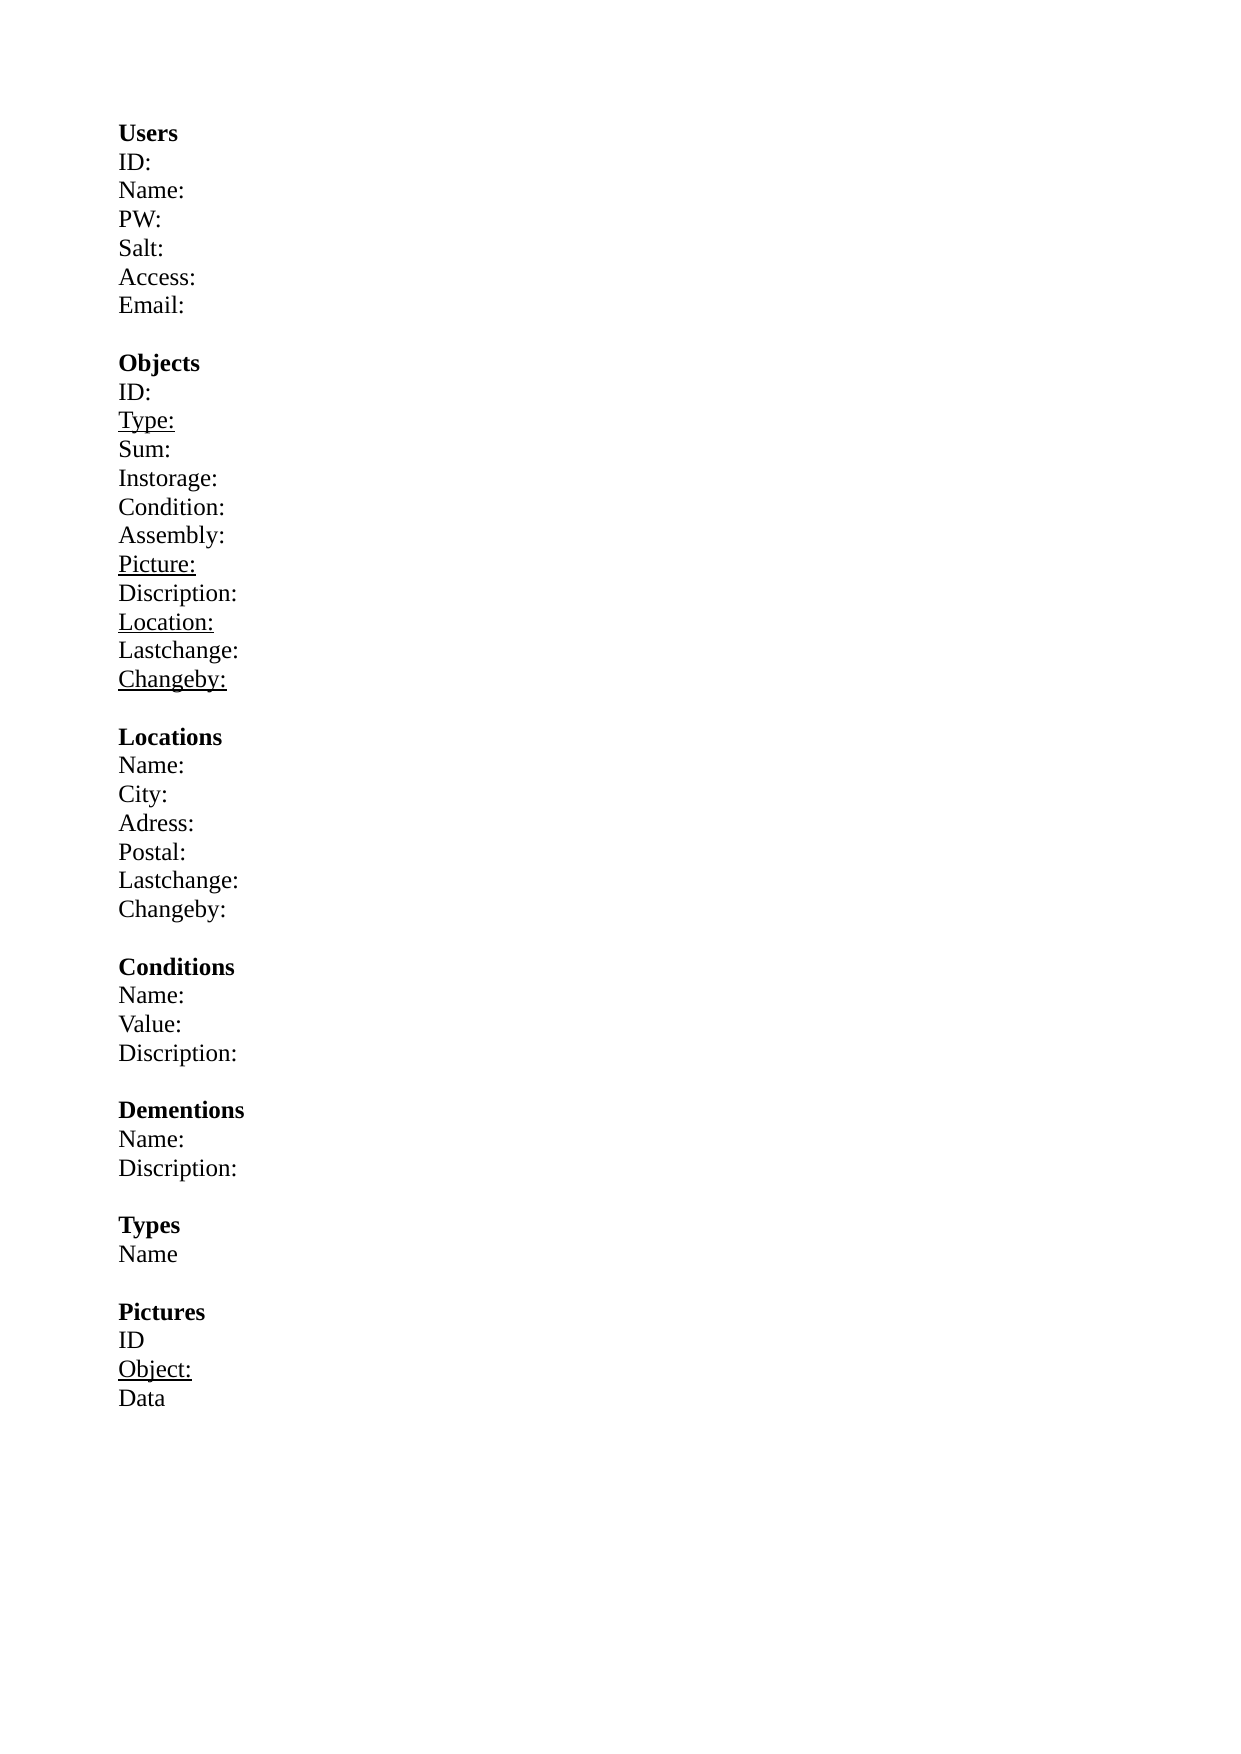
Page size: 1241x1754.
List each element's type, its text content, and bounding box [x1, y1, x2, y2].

text Discription: [118, 578, 1122, 607]
text Data [118, 1383, 1122, 1412]
text Location: [118, 607, 1122, 636]
text ID: [118, 377, 1122, 406]
text Name [118, 1239, 1122, 1268]
text PW: [118, 204, 1122, 233]
text Lastchange: [118, 636, 1122, 664]
text Discription: [118, 1038, 1122, 1067]
text Types [118, 1211, 1122, 1239]
text ID [118, 1326, 1122, 1354]
text Dementions [118, 1096, 1122, 1124]
text Name: [118, 1124, 1122, 1153]
text Salt: [118, 233, 1122, 262]
text City: [118, 779, 1122, 808]
text Name: [118, 176, 1122, 204]
text Condition: [118, 492, 1122, 521]
text Name: [118, 751, 1122, 779]
text Discription: [118, 1153, 1122, 1182]
text Value: [118, 1009, 1122, 1038]
text Type: [118, 406, 1122, 434]
text Access: [118, 262, 1122, 291]
text Pictures [118, 1297, 1122, 1326]
text Sum: [118, 434, 1122, 463]
text Picture: [118, 549, 1122, 578]
text Object: [118, 1354, 1122, 1383]
text ID: [118, 147, 1122, 176]
text Postal: [118, 837, 1122, 866]
text Users [118, 118, 1122, 147]
text Changeby: [118, 664, 1122, 693]
text Adress: [118, 808, 1122, 837]
text Conditions [118, 952, 1122, 981]
text Changeby: [118, 894, 1122, 923]
text Lastchange: [118, 866, 1122, 894]
text Instorage: [118, 463, 1122, 492]
text Assembly: [118, 521, 1122, 549]
text Objects [118, 348, 1122, 377]
text Locations [118, 722, 1122, 751]
text Name: [118, 981, 1122, 1009]
text Email: [118, 291, 1122, 319]
